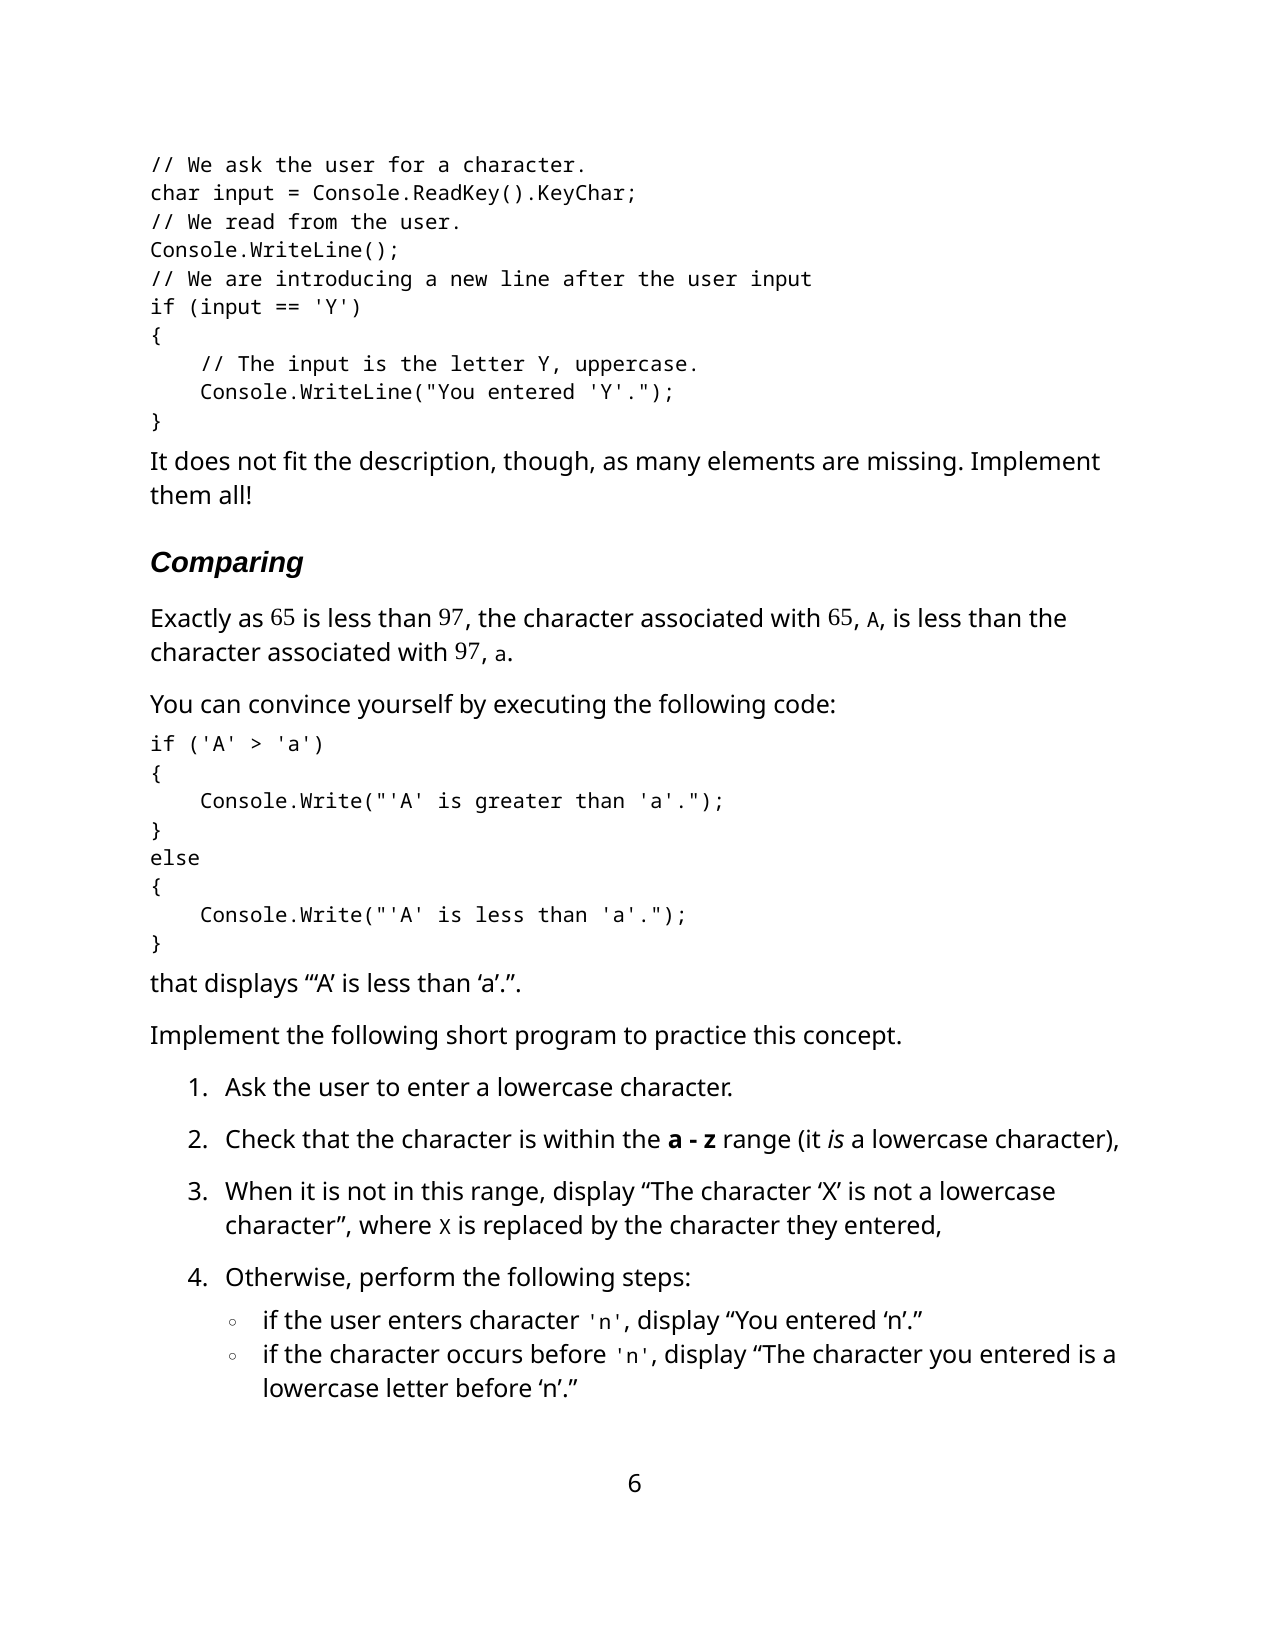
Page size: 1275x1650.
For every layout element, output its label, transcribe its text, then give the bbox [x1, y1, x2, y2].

text char input = Console.ReadKey().KeyChar; [150, 178, 1125, 207]
subtitle Comparing [150, 545, 1125, 579]
text Exactly as is less than , the character associated with , A, is less than the character associated with , a. [150, 600, 1125, 668]
text else [150, 843, 1125, 872]
list When it is not in this range, display “The character ‘X’ is not a lowercase character”, where X is replaced by the character they entered, [187, 1174, 1125, 1242]
list Check that the character is within the a - z range (it is a lowercase character), [187, 1122, 1125, 1156]
text Console.WriteLine("You entered 'Y'."); [150, 377, 1125, 406]
text if (input == 'Y') [150, 292, 1125, 321]
text } [150, 928, 1125, 957]
text that displays “‘A’ is less than ‘a’.”. [150, 966, 1125, 1000]
text // We are introducing a new line after the user input [150, 264, 1125, 292]
text if ('A' > 'a') [150, 729, 1125, 758]
text Console.Write("'A' is greater than 'a'."); [150, 786, 1125, 815]
text { [150, 321, 1125, 349]
text Console.Write("'A' is less than 'a'."); [150, 900, 1125, 928]
text // We ask the user for a character. [150, 150, 1125, 178]
list Ask the user to enter a lowercase character. [187, 1070, 1125, 1104]
text { [150, 758, 1125, 786]
text } [150, 815, 1125, 843]
text // The input is the letter Y, uppercase. [150, 349, 1125, 377]
text // We read from the user. [150, 207, 1125, 235]
text Implement the following short program to practice this concept. [150, 1018, 1125, 1052]
list if the user enters character 'n', display “You entered ‘n’.” [225, 1303, 1125, 1337]
list Otherwise, perform the following steps: [187, 1260, 1125, 1294]
text { [150, 872, 1125, 900]
text It does not fit the description, though, as many elements are missing. Implement them all! [150, 443, 1125, 511]
text Console.WriteLine(); [150, 235, 1125, 264]
text You can convince yourself by executing the following code: [150, 686, 1125, 721]
text } [150, 406, 1125, 434]
list if the character occurs before 'n', display “The character you entered is a lowercase letter before ‘n’.” [225, 1337, 1125, 1405]
